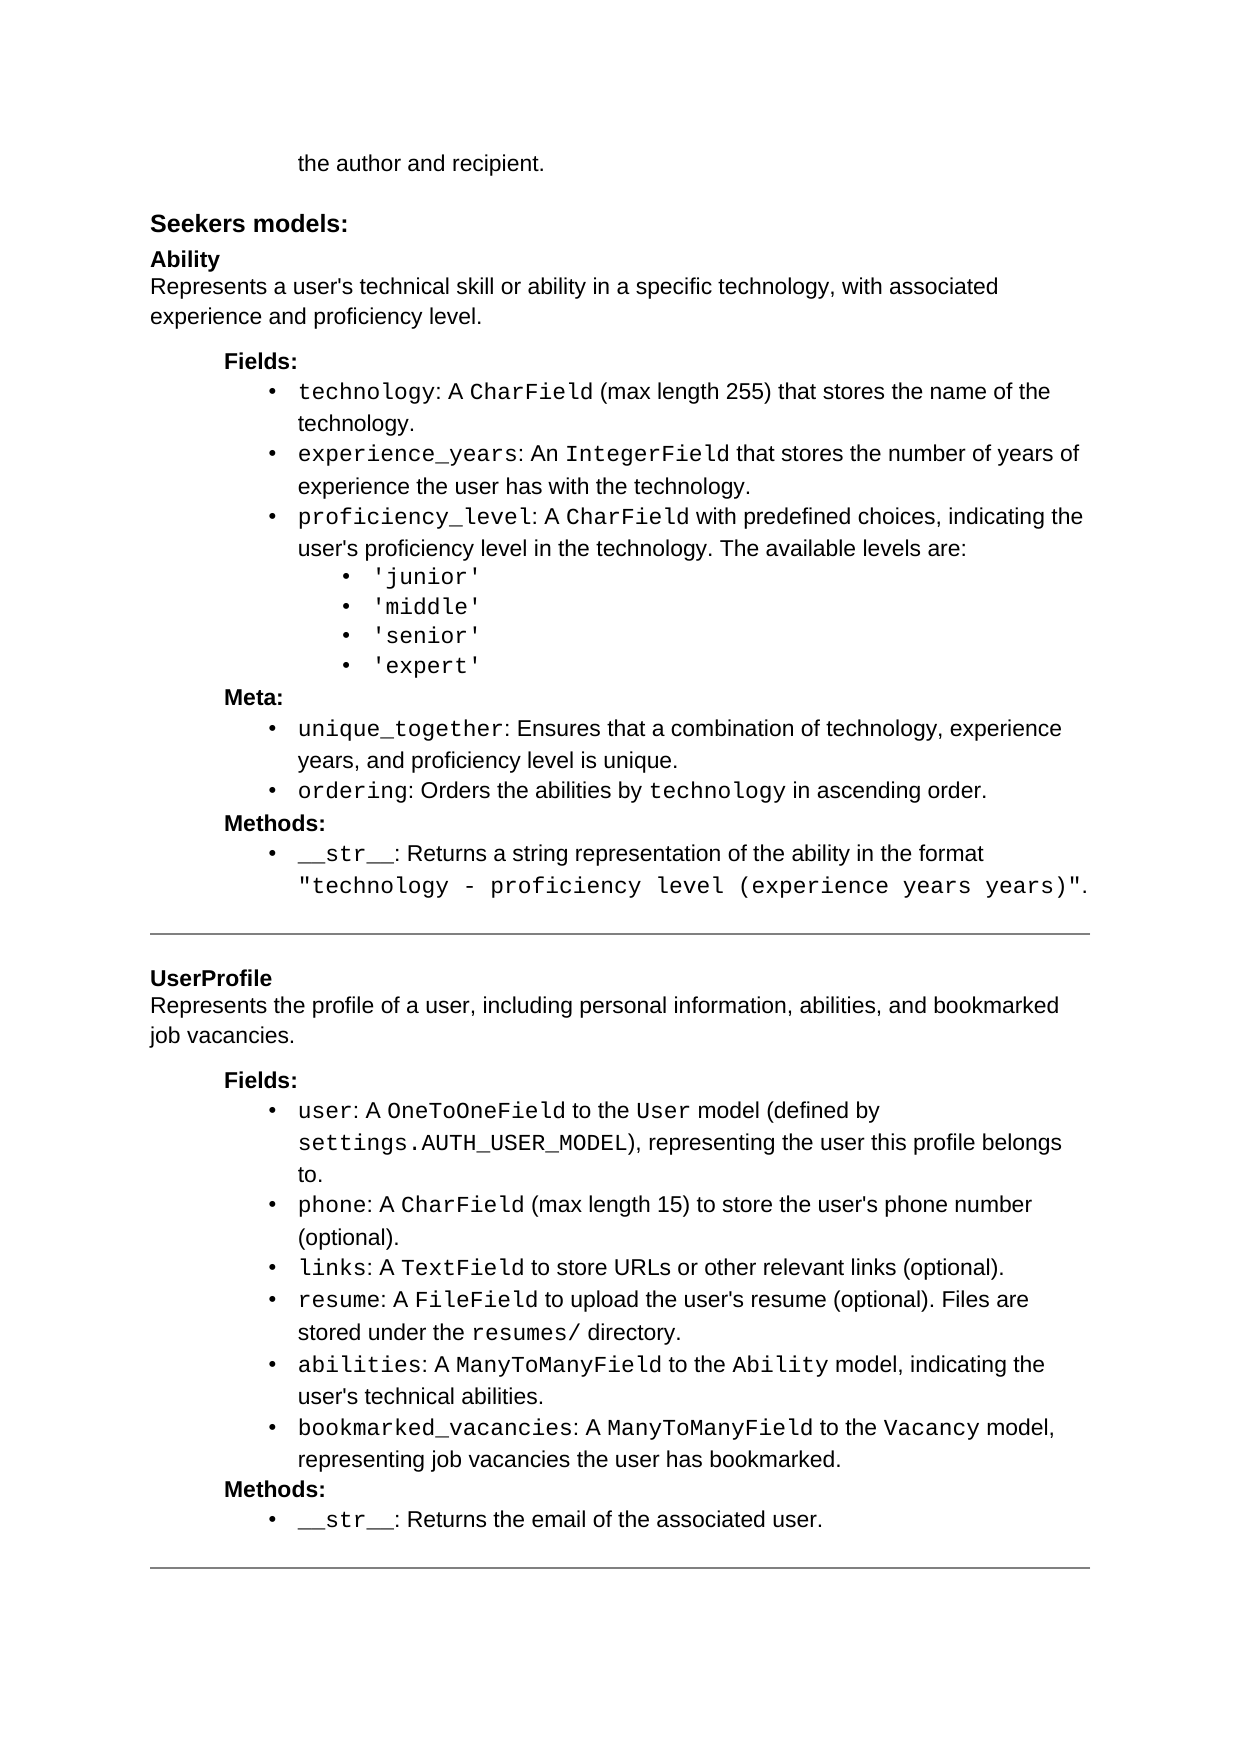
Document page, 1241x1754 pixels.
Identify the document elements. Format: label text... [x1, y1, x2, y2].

list Fields: [194, 1067, 1090, 1093]
list links: A TextField to store URLs or other relevant links (optional). [268, 1254, 1090, 1282]
list __str__: Returns a string representation of the ability in the format "technology - proficiency level (experience years years)". [268, 840, 1090, 900]
list abilities: A ManyToManyField to the Ability model, indicating the user's technical abilities. [268, 1351, 1090, 1409]
text Represents a user's technical skill or ability in a specific technology, with associated experience and proficiency level. [150, 273, 1090, 329]
list bookmarked_vacancies: A ManyToManyField to the Vacancy model, representing job vacancies the user has bookmarked. [268, 1413, 1090, 1472]
list 'junior' [342, 565, 1090, 591]
list Methods: [194, 809, 1090, 836]
list technology: A CharField (max length 255) that stores the name of the technology. [268, 378, 1090, 437]
list user: A OneToOneField to the User model (defined by settings.AUTH_USER_MODEL), representing the user this profile belongs to. [268, 1097, 1090, 1188]
text UserProfile [150, 965, 1090, 992]
subtitle Seekers models: [150, 209, 1090, 238]
list phone: A CharField (max length 15) to store the user's phone number (optional). [268, 1191, 1090, 1250]
text Ability [150, 246, 1090, 273]
list Methods: [194, 1476, 1090, 1502]
text Represents the profile of a user, including personal information, abilities, and bookmarked job vacancies. [150, 992, 1090, 1048]
list unique_together: Ensures that a combination of technology, experience years, and proficiency level is unique. [268, 714, 1090, 773]
list Meta: [194, 684, 1090, 711]
list __str__: Returns the email of the associated user. [268, 1506, 1090, 1534]
list resume: A FileField to upload the user's resume (optional). Files are stored under the resumes/ directory. [268, 1286, 1090, 1347]
list 'expert' [342, 654, 1090, 681]
list proficiency_level: A CharField with predefined choices, indicating the user's proficiency level in the technology. The available levels are: [268, 503, 1090, 561]
list ordering: Orders the abilities by technology in ascending order. [268, 777, 1090, 805]
list Fields: [194, 348, 1090, 374]
list the author and recipient. [268, 150, 1090, 176]
list 'middle' [342, 595, 1090, 621]
list experience_years: An IntegerField that stores the number of years of experience the user has with the technology. [268, 440, 1090, 499]
list 'senior' [342, 625, 1090, 651]
